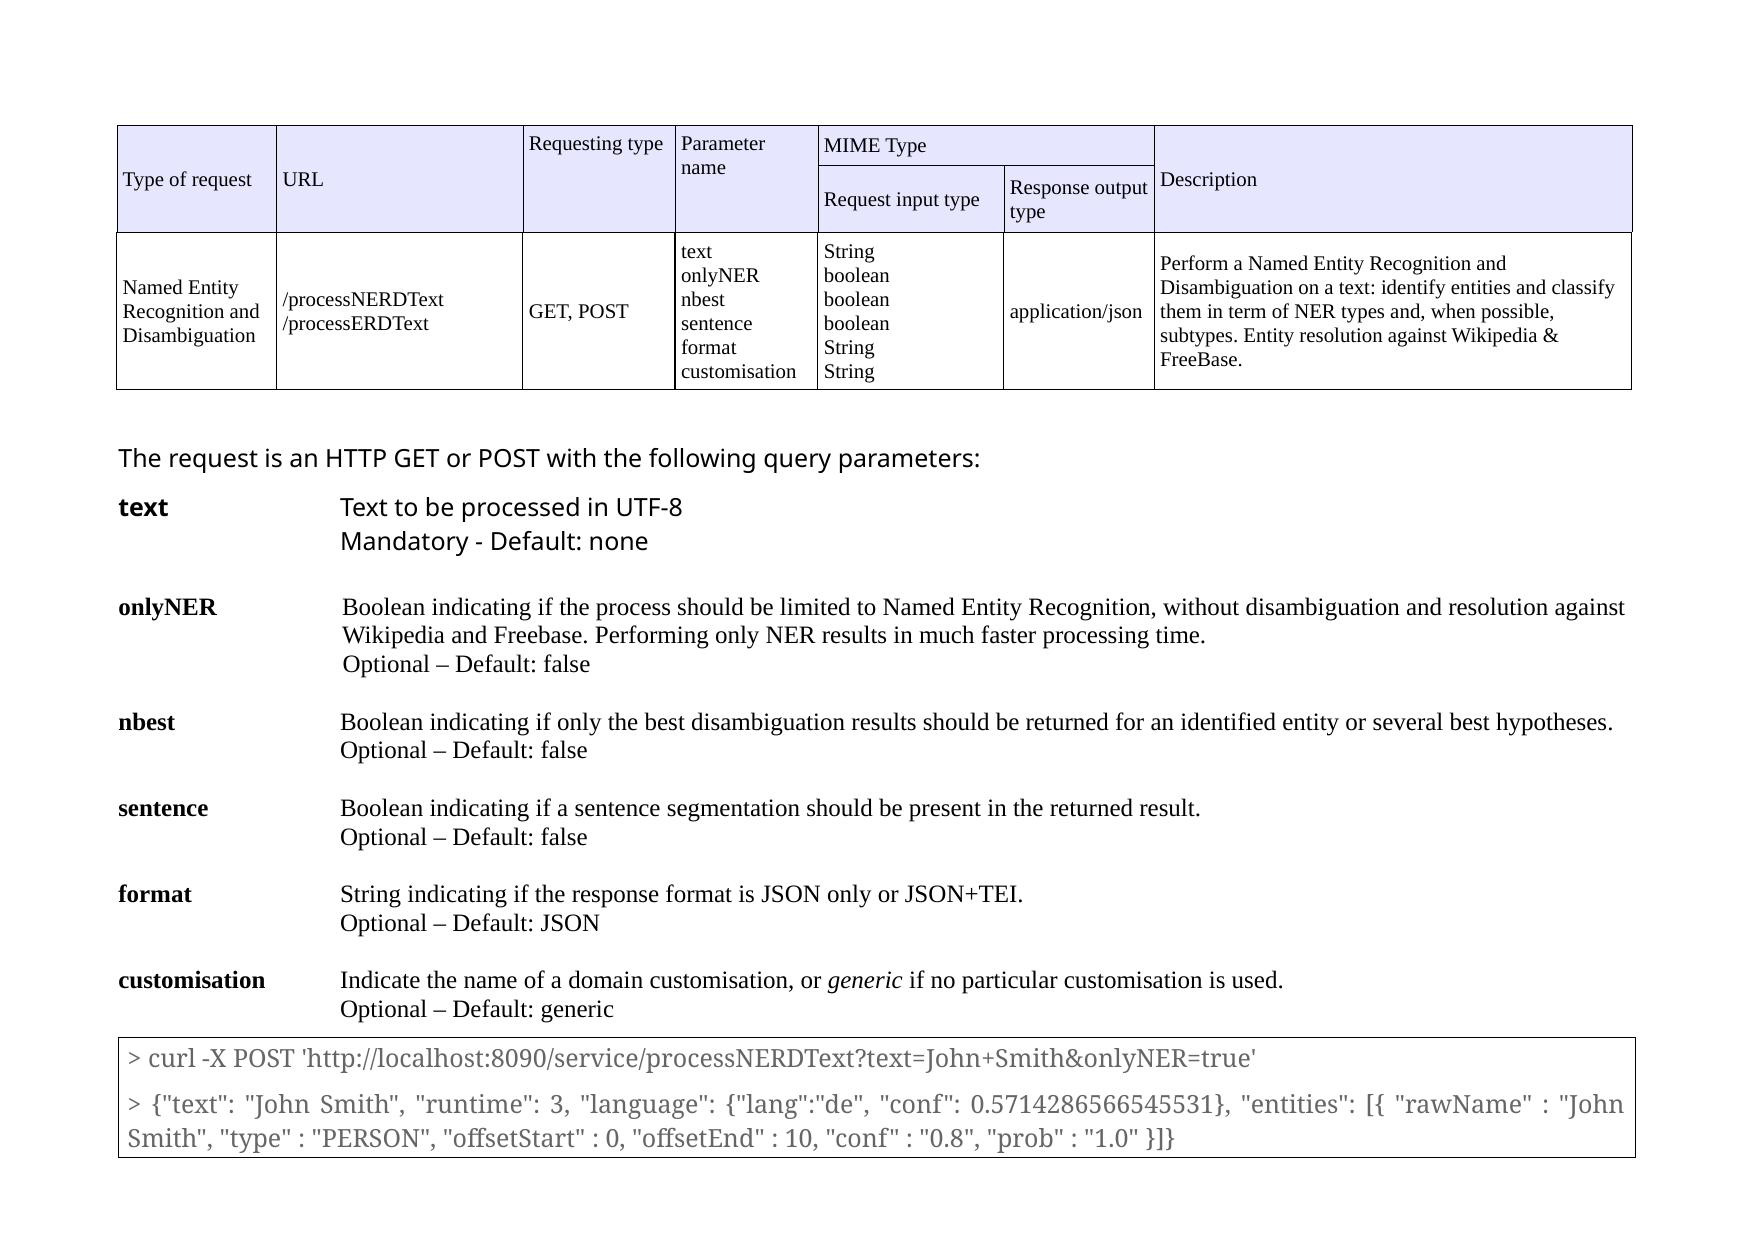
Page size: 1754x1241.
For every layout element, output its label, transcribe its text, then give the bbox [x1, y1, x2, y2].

table_header Parameter name [676, 126, 818, 232]
table_header MIME Type [819, 126, 1154, 165]
table_cell application/json [1004, 233, 1154, 389]
table_header Description [1155, 126, 1632, 232]
table_cell Perform a Named Entity Recognition and Disambiguation on a text: identify entities and classify them in term of NER types and, when possible, subtypes. Entity resolution against Wikipedia & FreeBase. [1155, 233, 1631, 389]
text > curl -X POST 'http://localhost:8090/service/processNERDText?text=John+Smith&onlyNER=true' [119, 1038, 1635, 1074]
table_cell String boolean boolean boolean String String [818, 233, 1003, 389]
text nbest Boolean indicating if only the best disambiguation results should be returned for an identified entity or several best hypotheses. [118, 707, 1636, 735]
table_cell text onlyNER nbest sentence format customisation [676, 233, 817, 389]
table_header Requesting type [524, 126, 675, 232]
text Optional – Default: generic [118, 994, 1636, 1023]
text Optional – Default: false [118, 735, 1636, 764]
text Optional – Default: JSON [118, 908, 1636, 937]
table_cell GET, POST [523, 233, 674, 389]
text sentence Boolean indicating if a sentence segmentation should be present in the returned result. [118, 793, 1636, 822]
table_cell Request input type [819, 166, 1004, 232]
table_cell Response output type [1005, 166, 1154, 232]
text format String indicating if the response format is JSON only or JSON+TEI. [118, 879, 1636, 908]
text Mandatory - Default: none [118, 523, 1636, 557]
text text Text to be processed in UTF-8 [118, 489, 1636, 523]
text Optional – Default: false [118, 649, 1636, 678]
table_header Type of request [118, 126, 276, 232]
table_cell Named Entity Recognition and Disambiguation [117, 233, 276, 389]
text customisation Indicate the name of a domain customisation, or generic if no particular customisation is used. [118, 965, 1636, 994]
text The request is an HTTP GET or POST with the following query parameters: [118, 441, 1636, 475]
text > {"text": "John Smith", "runtime": 3, "language": {"lang":"de", "conf": 0.5714286566545531}, "entities": [{ "rawName" : "John Smith", "type" : "PERSON", "offsetStart" : 0, "offsetEnd" : 10, "conf" : "0.8", "prob" : "1.0" }]} [119, 1084, 1635, 1157]
text Optional – Default: false [118, 822, 1636, 850]
table_cell /processNERDText /processERDText [277, 233, 522, 389]
text onlyNER Boolean indicating if the process should be limited to Named Entity Recognition, without disambiguation and resolution against Wikipedia and Freebase. Performing only NER results in much faster processing time. [118, 592, 1636, 649]
table_header URL [277, 126, 523, 232]
